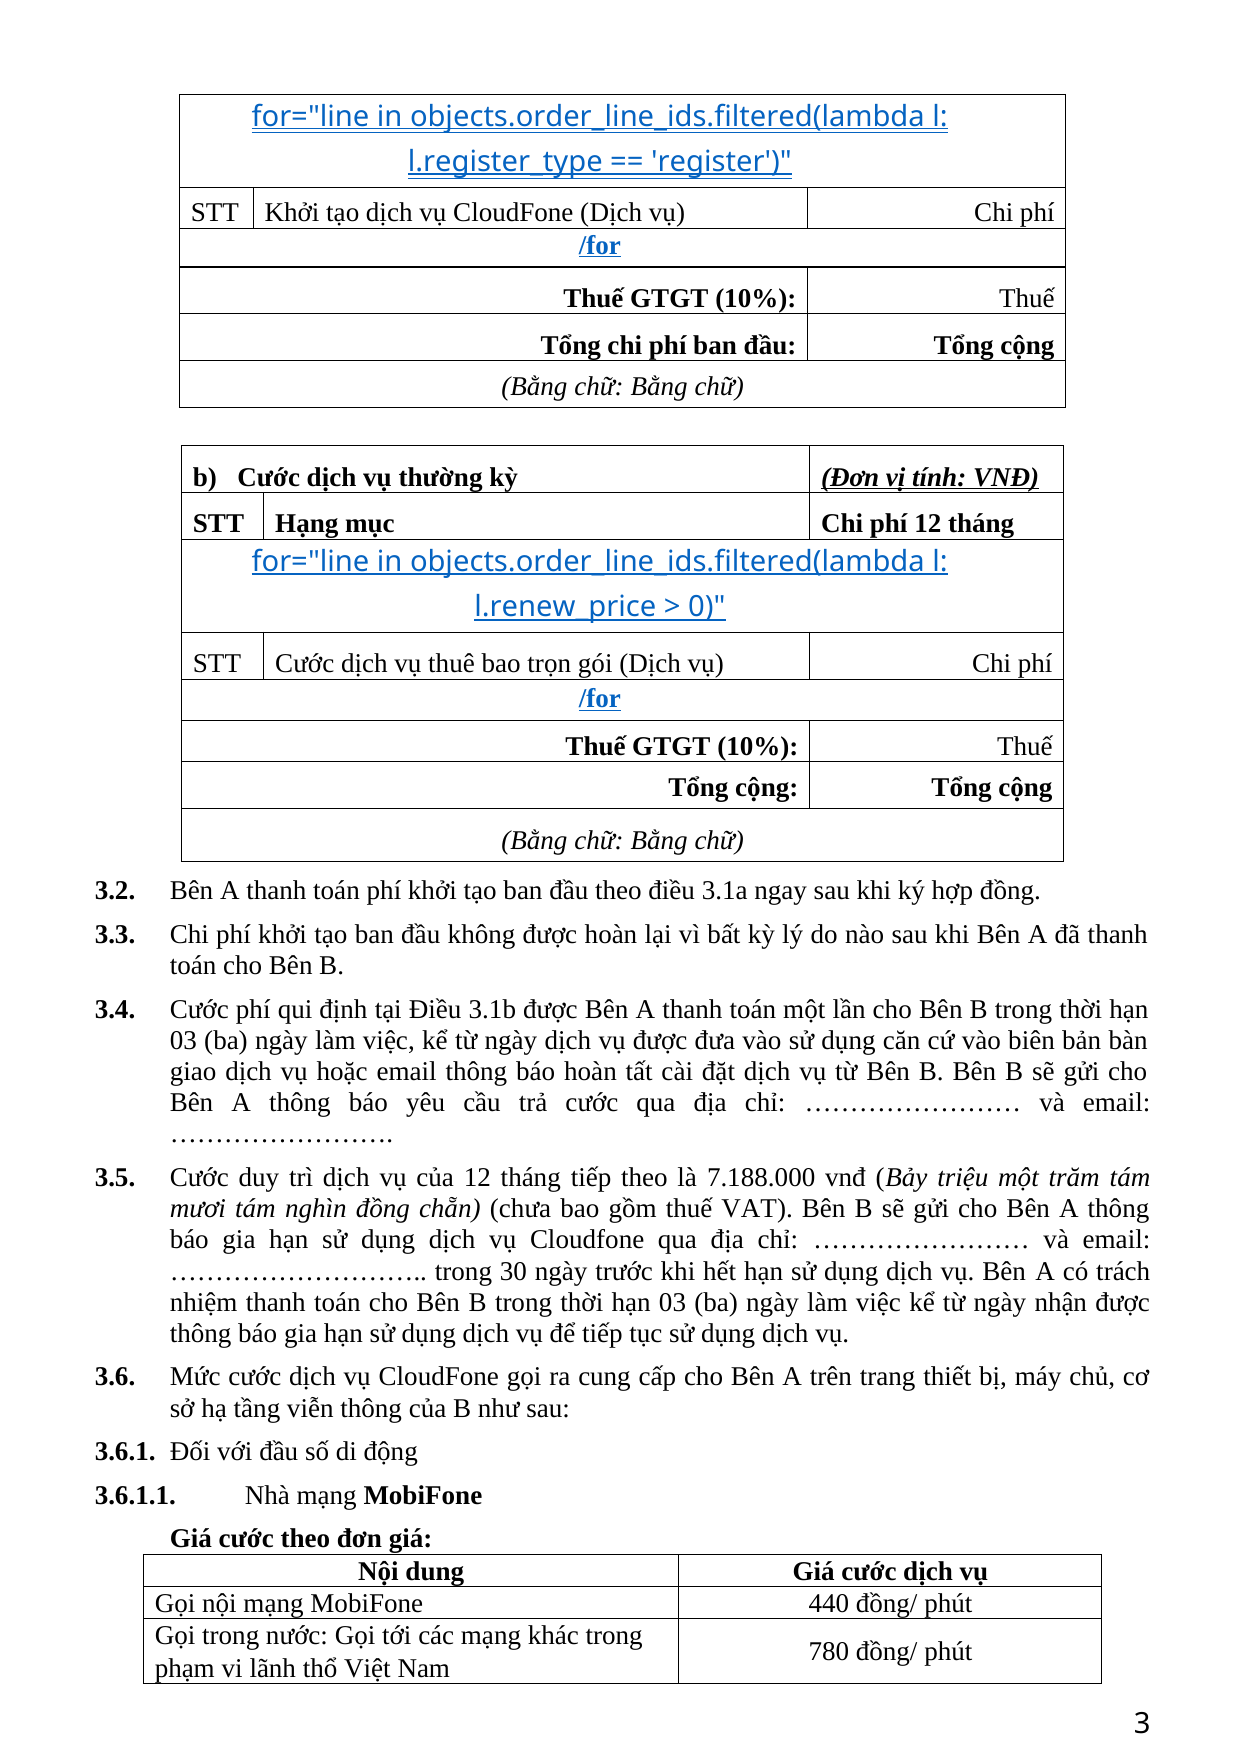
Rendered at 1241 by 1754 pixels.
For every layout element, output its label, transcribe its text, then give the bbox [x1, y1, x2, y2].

table_header Giá cước dịch vụ [679, 1555, 1101, 1586]
table_cell Tổng cộng [808, 314, 1065, 360]
table_cell (Bằng chữ: Bằng chữ) [180, 361, 1065, 407]
table_cell Tổng cộng: [182, 762, 809, 808]
table_cell Thuế [810, 721, 1063, 761]
list Giá cước theo đơn giá: [169, 1523, 1150, 1554]
table_cell 780 đồng/ phút [679, 1619, 1101, 1683]
table_cell Thuế GTGT (10%): [182, 721, 809, 761]
table_cell Chi phí 12 tháng [810, 493, 1063, 539]
table_cell Thuế GTGT (10%): [180, 268, 807, 313]
table_cell STT [182, 633, 263, 678]
table_cell STT [180, 188, 253, 228]
table_cell Thuế [808, 268, 1065, 313]
table_cell Hạng mục [264, 493, 809, 539]
table_cell 440 đồng/ phút [679, 1587, 1101, 1618]
table_cell (Bằng chữ: Bằng chữ) [182, 809, 1063, 861]
table_header Nội dung [144, 1555, 678, 1586]
list Đối với đầu số di động [94, 1435, 1150, 1466]
table_header (Đơn vị tính: VNĐ) [810, 446, 1063, 492]
table_cell Tổng cộng [810, 762, 1063, 808]
table_cell STT [182, 493, 263, 539]
table_cell Khởi tạo dịch vụ CloudFone (Dịch vụ) [254, 188, 807, 228]
table_cell for="line in objects.order_line_ids.filtered(lambda l: l.renew_price > 0)" [182, 540, 1063, 632]
table_cell Chi phí [810, 633, 1063, 678]
table_header b) Cước dịch vụ thường kỳ [182, 446, 809, 492]
table_cell for="line in objects.order_line_ids.filtered(lambda l: l.register_type == 'register')" [180, 95, 1065, 187]
table_cell Chi phí [808, 188, 1065, 228]
list Cước duy trì dịch vụ của 12 tháng tiếp theo là 7.188.000 vnđ (Bảy triệu một trăm tám mươi tám nghìn đồng chẵn) (chưa bao gồm thuế VAT). Bên B sẽ gửi cho Bên A thông báo gia hạn sử dụng dịch vụ Cloudfone qua địa chỉ: …………………… và email: ……………………….. trong 30 ngày trước khi hết hạn sử dụng dịch vụ. Bên A có trách nhiệm thanh toán cho Bên B trong thời hạn 03 (ba) ngày làm việc kể từ ngày nhận được thông báo gia hạn sử dụng dịch vụ để tiếp tục sử dụng dịch vụ. [94, 1161, 1150, 1348]
list Mức cước dịch vụ CloudFone gọi ra cung cấp cho Bên A trên trang thiết bị, máy chủ, cơ sở hạ tầng viễn thông của B như sau: [94, 1361, 1150, 1423]
list Nhà mạng MobiFone [94, 1479, 1150, 1510]
table_cell Gọi trong nước: Gọi tới các mạng khác trong phạm vi lãnh thổ Việt Nam [144, 1619, 678, 1683]
table_cell Tổng chi phí ban đầu: [180, 314, 807, 360]
list Chi phí khởi tạo ban đầu không được hoàn lại vì bất kỳ lý do nào sau khi Bên A đã thanh toán cho Bên B. [94, 918, 1150, 980]
table_cell /for [182, 680, 1063, 720]
table_cell Cước dịch vụ thuê bao trọn gói (Dịch vụ) [264, 633, 809, 678]
list Cước phí qui định tại Điều 3.1b được Bên A thanh toán một lần cho Bên B trong thời hạn 03 (ba) ngày làm việc, kể từ ngày dịch vụ được đưa vào sử dụng căn cứ vào biên bản bàn giao dịch vụ hoặc email thông báo hoàn tất cài đặt dịch vụ từ Bên B. Bên B sẽ gửi cho Bên A thông báo yêu cầu trả cước qua địa chỉ: …………………… và email: ……………………. [94, 993, 1150, 1149]
table_cell Gọi nội mạng MobiFone [144, 1587, 678, 1618]
table_cell /for [180, 229, 1065, 266]
list Bên A thanh toán phí khởi tạo ban đầu theo điều 3.1a ngay sau khi ký hợp đồng. [94, 874, 1150, 906]
